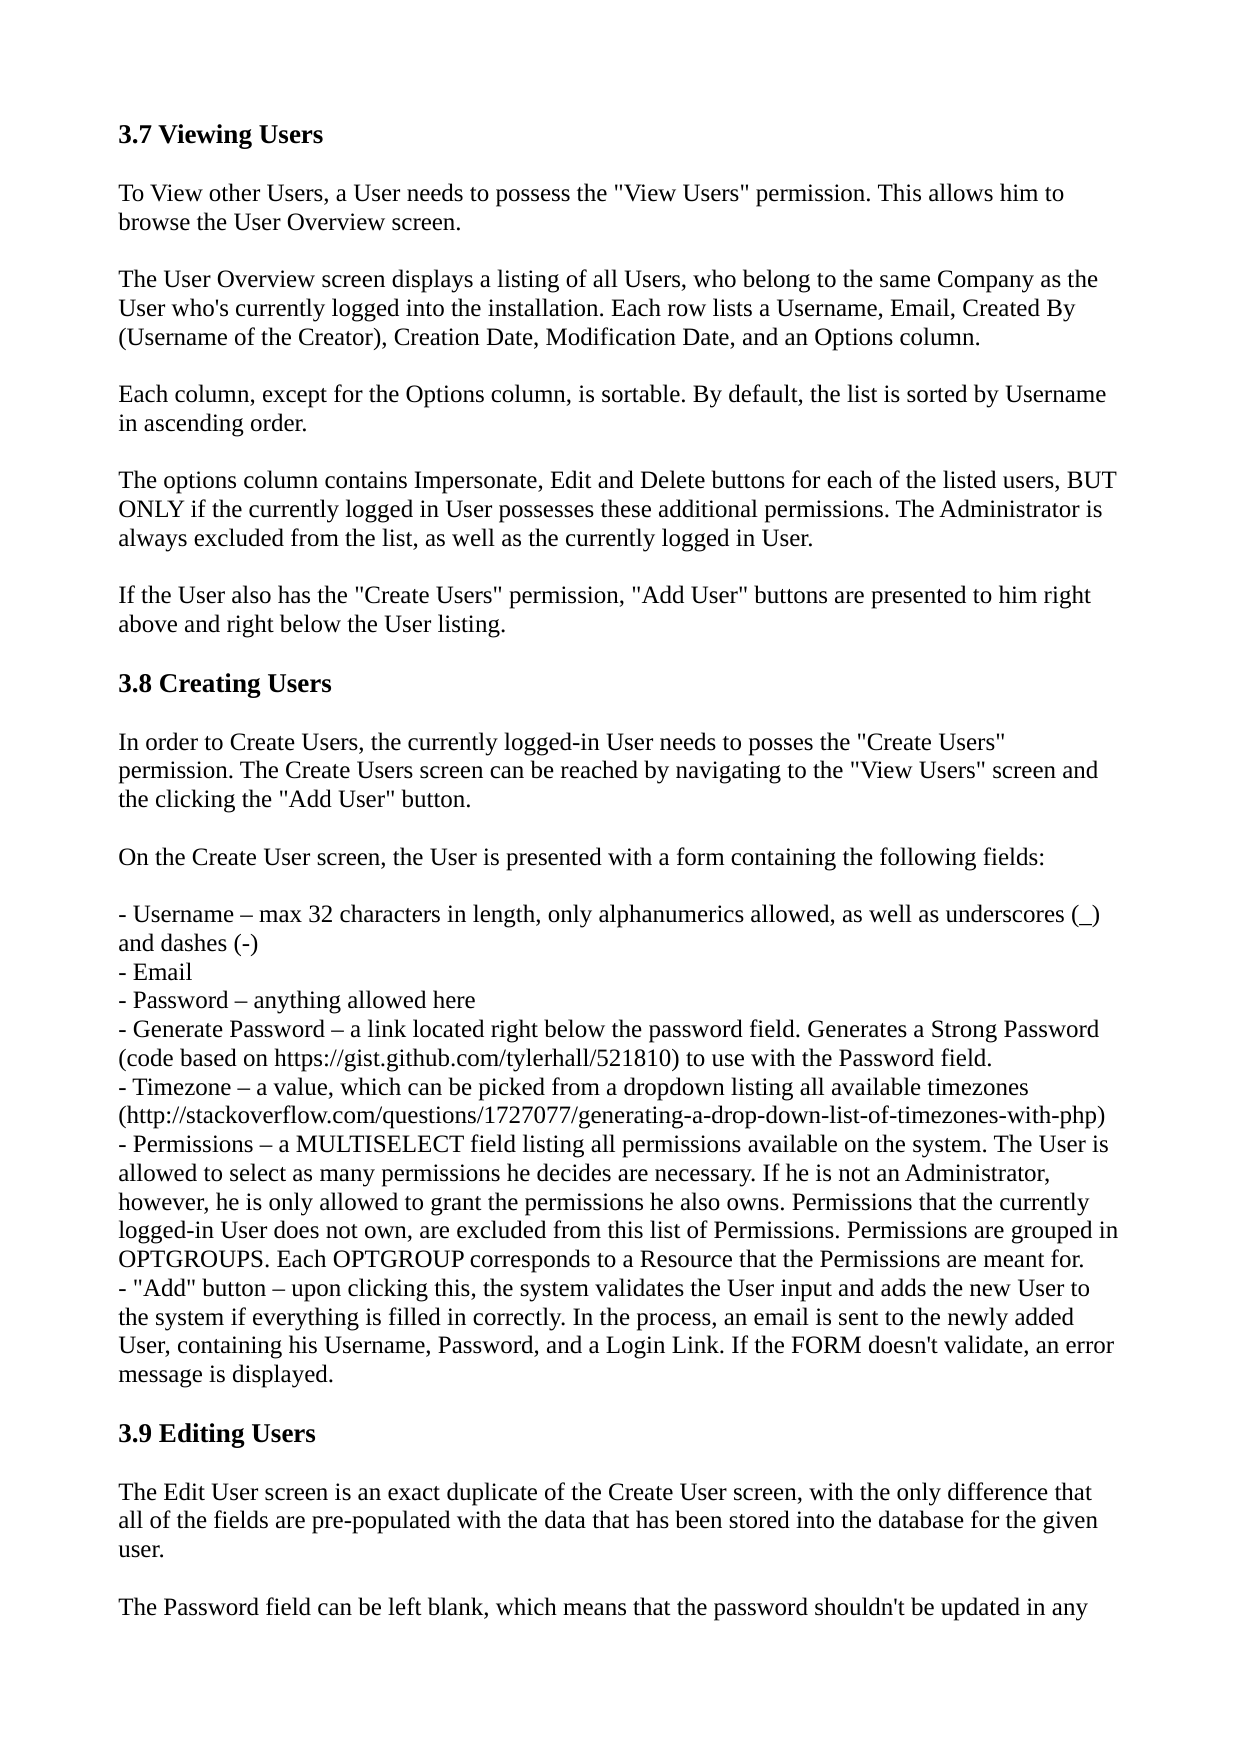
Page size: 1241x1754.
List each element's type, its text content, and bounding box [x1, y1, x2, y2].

text - Permissions – a MULTISELECT field listing all permissions available on the system. The User is allowed to select as many permissions he decides are necessary. If he is not an Administrator, however, he is only allowed to grant the permissions he also owns. Permissions that the currently logged-in User does not own, are excluded from this list of Permissions. Permissions are grouped in OPTGROUPS. Each OPTGROUP corresponds to a Resource that the Permissions are meant for. [118, 1129, 1122, 1273]
text The User Overview screen displays a listing of all Users, who belong to the same Company as the User who's currently logged into the installation. Each row lists a Username, Email, Created By (Username of the Creator), Creation Date, Modification Date, and an Options column. [118, 264, 1122, 351]
text - "Add" button – upon clicking this, the system validates the User input and adds the new User to the system if everything is filled in correctly. In the process, an email is sent to the newly added User, containing his Username, Password, and a Login Link. If the FORM doesn't validate, an error message is displayed. [118, 1273, 1122, 1388]
text - Email [118, 957, 1122, 985]
text To View other Users, a User needs to possess the "View Users" permission. This allows him to browse the User Overview screen. [118, 178, 1122, 236]
text 3.8 Creating Users [118, 667, 1122, 698]
text If the User also has the "Create Users" permission, "Add User" buttons are presented to him right above and right below the User listing. [118, 581, 1122, 638]
text On the Create User screen, the User is presented with a form containing the following fields: [118, 842, 1122, 870]
text - Username – max 32 characters in length, only alphanumerics allowed, as well as underscores (_) and dashes (-) [118, 899, 1122, 957]
text 3.9 Editing Users [118, 1417, 1122, 1448]
text Each column, except for the Options column, is sortable. By default, the list is sorted by Username in ascending order. [118, 379, 1122, 437]
text - Password – anything allowed here [118, 985, 1122, 1014]
text The Password field can be left blank, which means that the password shouldn't be updated in any [118, 1592, 1122, 1620]
text - Generate Password – a link located right below the password field. Generates a Strong Password (code based on https://gist.github.com/tylerhall/521810) to use with the Password field. [118, 1014, 1122, 1072]
text The options column contains Impersonate, Edit and Delete buttons for each of the listed users, BUT ONLY if the currently logged in User possesses these additional permissions. The Administrator is always excluded from the list, as well as the currently logged in User. [118, 466, 1122, 552]
text 3.7 Viewing Users [118, 118, 1122, 149]
text The Edit User screen is an exact duplicate of the Create User screen, with the only difference that all of the fields are pre-populated with the data that has been stored into the database for the given user. [118, 1477, 1122, 1563]
text In order to Create Users, the currently logged-in User needs to posses the "Create Users" permission. The Create Users screen can be reached by navigating to the "View Users" screen and the clicking the "Add User" button. [118, 727, 1122, 813]
text - Timezone – a value, which can be picked from a dropdown listing all available timezones (http://stackoverflow.com/questions/1727077/generating-a-drop-down-list-of-timezones-with-php) [118, 1072, 1122, 1129]
